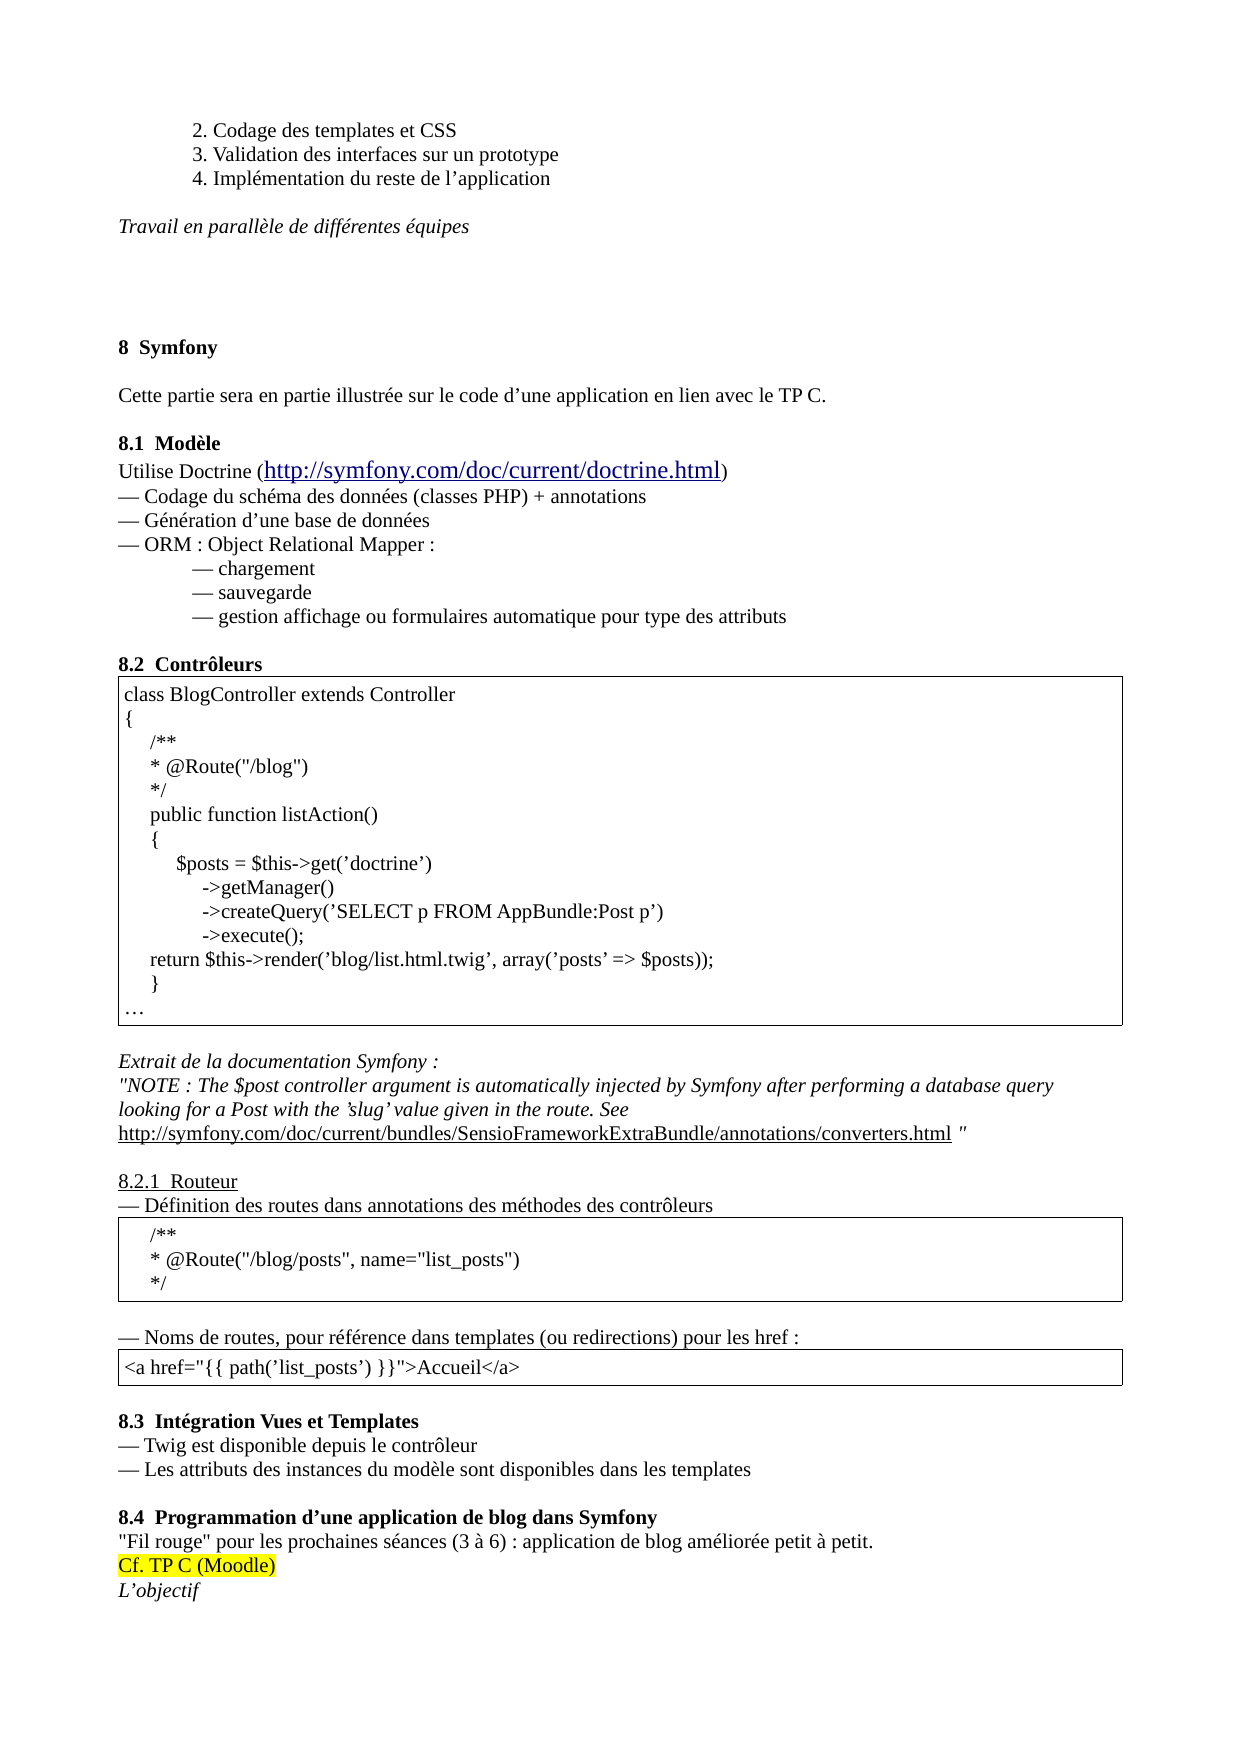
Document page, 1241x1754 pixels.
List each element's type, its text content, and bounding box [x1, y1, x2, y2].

text "Fil rouge" pour les prochaines séances (3 à 6) : application de blog améliorée petit à petit. [118, 1529, 1122, 1553]
text 8.3 Intégration Vues et Templates [118, 1409, 1122, 1433]
text L’objectif [118, 1577, 1122, 1602]
text — Noms de routes, pour référence dans templates (ou redirections) pour les href : [118, 1325, 1122, 1349]
text 2. Codage des templates et CSS [118, 118, 1122, 142]
text 8.2.1 Routeur [118, 1169, 1122, 1193]
text 4. Implémentation du reste de l’application [118, 166, 1122, 190]
text 8.4 Programmation d’une application de blog dans Symfony [118, 1505, 1122, 1529]
text 8.1 Modèle [118, 431, 1122, 455]
text 8 Symfony [118, 335, 1122, 359]
text 8.2 Contrôleurs [118, 652, 1122, 676]
text Extrait de la documentation Symfony : [118, 1049, 1122, 1073]
text — ORM : Object Relational Mapper : [118, 532, 1122, 556]
text 3. Validation des interfaces sur un prototype [118, 142, 1122, 166]
table_header /** * @Route("/blog/posts", name="list_posts") */ [119, 1218, 1122, 1301]
text Utilise Doctrine (http://symfony.com/doc/current/doctrine.html) [118, 455, 1122, 484]
table_header <a href="{{ path(’list_posts’) }}">Accueil</a> [119, 1350, 1122, 1385]
text — Codage du schéma des données (classes PHP) + annotations [118, 484, 1122, 508]
table_header class BlogController extends Controller { /** * @Route("/blog") */ public function listAction() { $posts = $this->get(’doctrine’) ->getManager() ->createQuery(’SELECT p FROM AppBundle:Post p’) ->execute(); return $this->render(’blog/list.html.twig’, array(’posts’ => $posts)); } … [119, 677, 1122, 1025]
text — Twig est disponible depuis le contrôleur [118, 1433, 1122, 1457]
text Cf. TP C (Moodle) [118, 1553, 1122, 1577]
text "NOTE : The $post controller argument is automatically injected by Symfony after performing a database query looking for a Post with the ’slug’ value given in the route. See http://symfony.com/doc/current/bundles/SensioFrameworkExtraBundle/annotations/converters.html " [118, 1073, 1122, 1145]
text Cette partie sera en partie illustrée sur le code d’une application en lien avec le TP C. [118, 383, 1122, 407]
text — sauvegarde [118, 580, 1122, 604]
text — Les attributs des instances du modèle sont disponibles dans les templates [118, 1457, 1122, 1481]
text — chargement [118, 556, 1122, 580]
text — Génération d’une base de données [118, 508, 1122, 532]
text — Définition des routes dans annotations des méthodes des contrôleurs [118, 1193, 1122, 1217]
text Travail en parallèle de différentes équipes [118, 214, 1122, 238]
text — gestion affichage ou formulaires automatique pour type des attributs [118, 604, 1122, 628]
